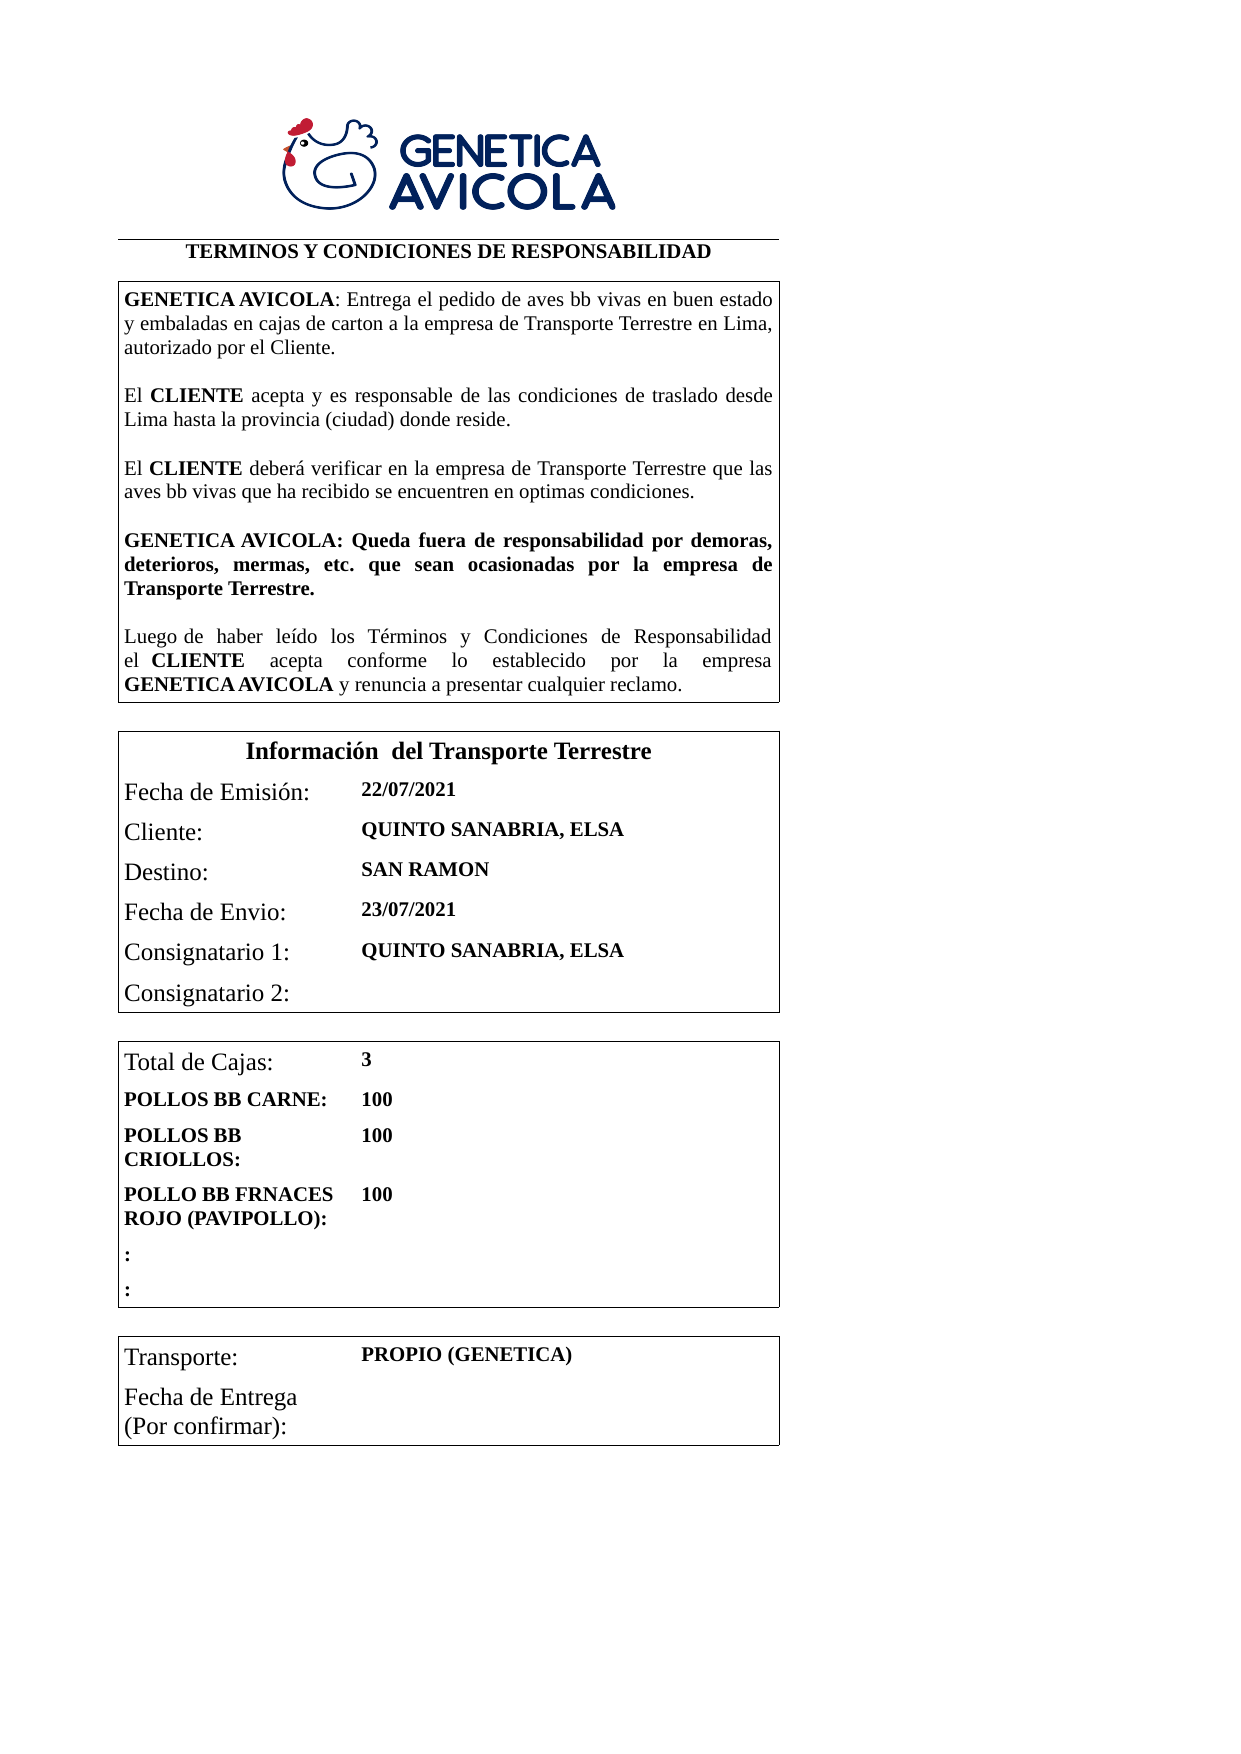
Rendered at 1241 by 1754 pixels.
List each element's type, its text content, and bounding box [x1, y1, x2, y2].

table_cell 23/07/2021 [356, 892, 779, 932]
table_cell [118, 1308, 356, 1336]
table_cell Consignatario 1: [119, 932, 356, 972]
picture [282, 118, 616, 210]
table_cell 100 [356, 1176, 779, 1236]
table_cell Cliente: [119, 811, 356, 851]
table_cell POLLOS BB CRIOLLOS: [119, 1117, 356, 1176]
table_cell Consignatario 2: [119, 972, 356, 1012]
table_cell Fecha de Envio: [119, 892, 356, 932]
table_cell GENETICA AVICOLA: Entrega el pedido de aves bb vivas en buen estado y embaladas en cajas de carton a la empresa de Transporte Terrestre en Lima, autorizado por el Cliente. El CLIENTE acepta y es responsable de las condiciones de traslado desde Lima hasta la provincia (ciudad) donde reside. El CLIENTE deberá verificar en la empresa de Transporte Terrestre que las aves bb vivas que ha recibido se encuentren en optimas condiciones. GENETICA AVICOLA: Queda fuera de responsabilidad por demoras, deterioros, mermas, etc. que sean ocasionadas por la empresa de Transporte Terrestre. Luego de haber leído los Términos y Condiciones de Responsabilidad el CLIENTE acepta conforme lo establecido por la empresa GENETICA AVICOLA y renuncia a presentar cualquier reclamo. [119, 282, 779, 702]
table_cell SAN RAMON [356, 851, 779, 892]
table_header Información del Transporte Terrestre [119, 732, 779, 771]
table_header TERMINOS Y CONDICIONES DE RESPONSABILIDAD [118, 240, 779, 281]
table_cell Total de Cajas: [119, 1042, 356, 1081]
table_cell 100 [356, 1117, 779, 1176]
table_cell 22/07/2021 [356, 771, 779, 811]
table_cell [356, 1236, 779, 1272]
table_cell POLLOS BB CARNE: [119, 1081, 356, 1117]
table_cell QUINTO SANABRIA, ELSA [356, 811, 779, 851]
table_cell POLLO BB FRNACES ROJO (PAVIPOLLO): [119, 1176, 356, 1236]
table_cell Fecha de Entrega (Por confirmar): [119, 1376, 356, 1445]
table_cell [356, 1308, 779, 1336]
table_cell 100 [356, 1081, 779, 1117]
table_cell 3 [356, 1042, 779, 1081]
table_cell [118, 1013, 356, 1041]
table_cell QUINTO SANABRIA, ELSA [356, 932, 779, 972]
table_cell : [119, 1272, 356, 1307]
table_cell Transporte: [119, 1337, 356, 1376]
table_cell [356, 1376, 779, 1445]
table_cell Destino: [119, 851, 356, 892]
table_cell [356, 972, 779, 1012]
table_cell : [119, 1236, 356, 1272]
table_cell [356, 1272, 779, 1307]
table_cell Fecha de Emisión: [119, 771, 356, 811]
table_cell PROPIO (GENETICA) [356, 1337, 779, 1376]
table_cell [356, 1013, 779, 1041]
